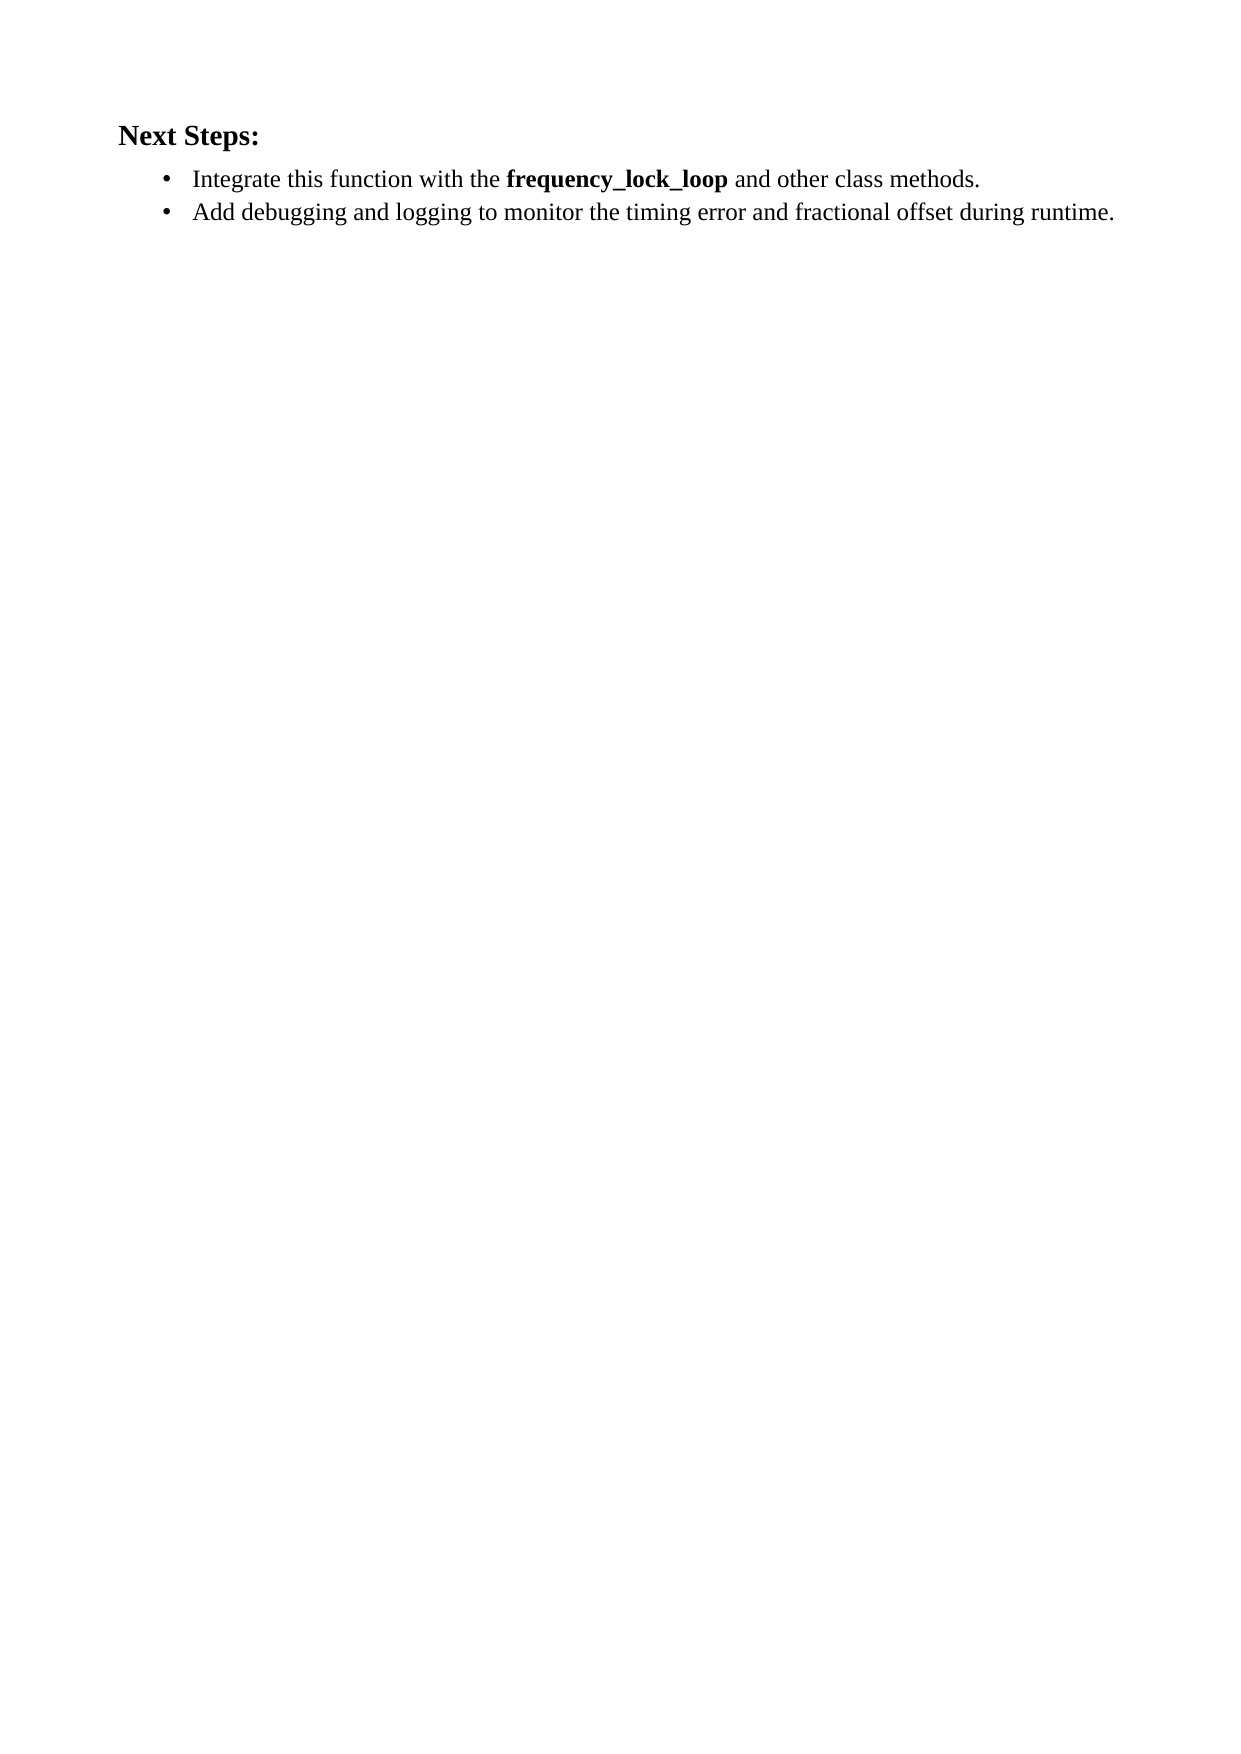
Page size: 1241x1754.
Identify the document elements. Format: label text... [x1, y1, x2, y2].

list Integrate this function with the frequency_lock_loop and other class methods. [162, 164, 1122, 193]
subtitle Next Steps: [118, 118, 1122, 152]
list Add debugging and logging to monitor the timing error and fractional offset during runtime. [162, 197, 1122, 226]
